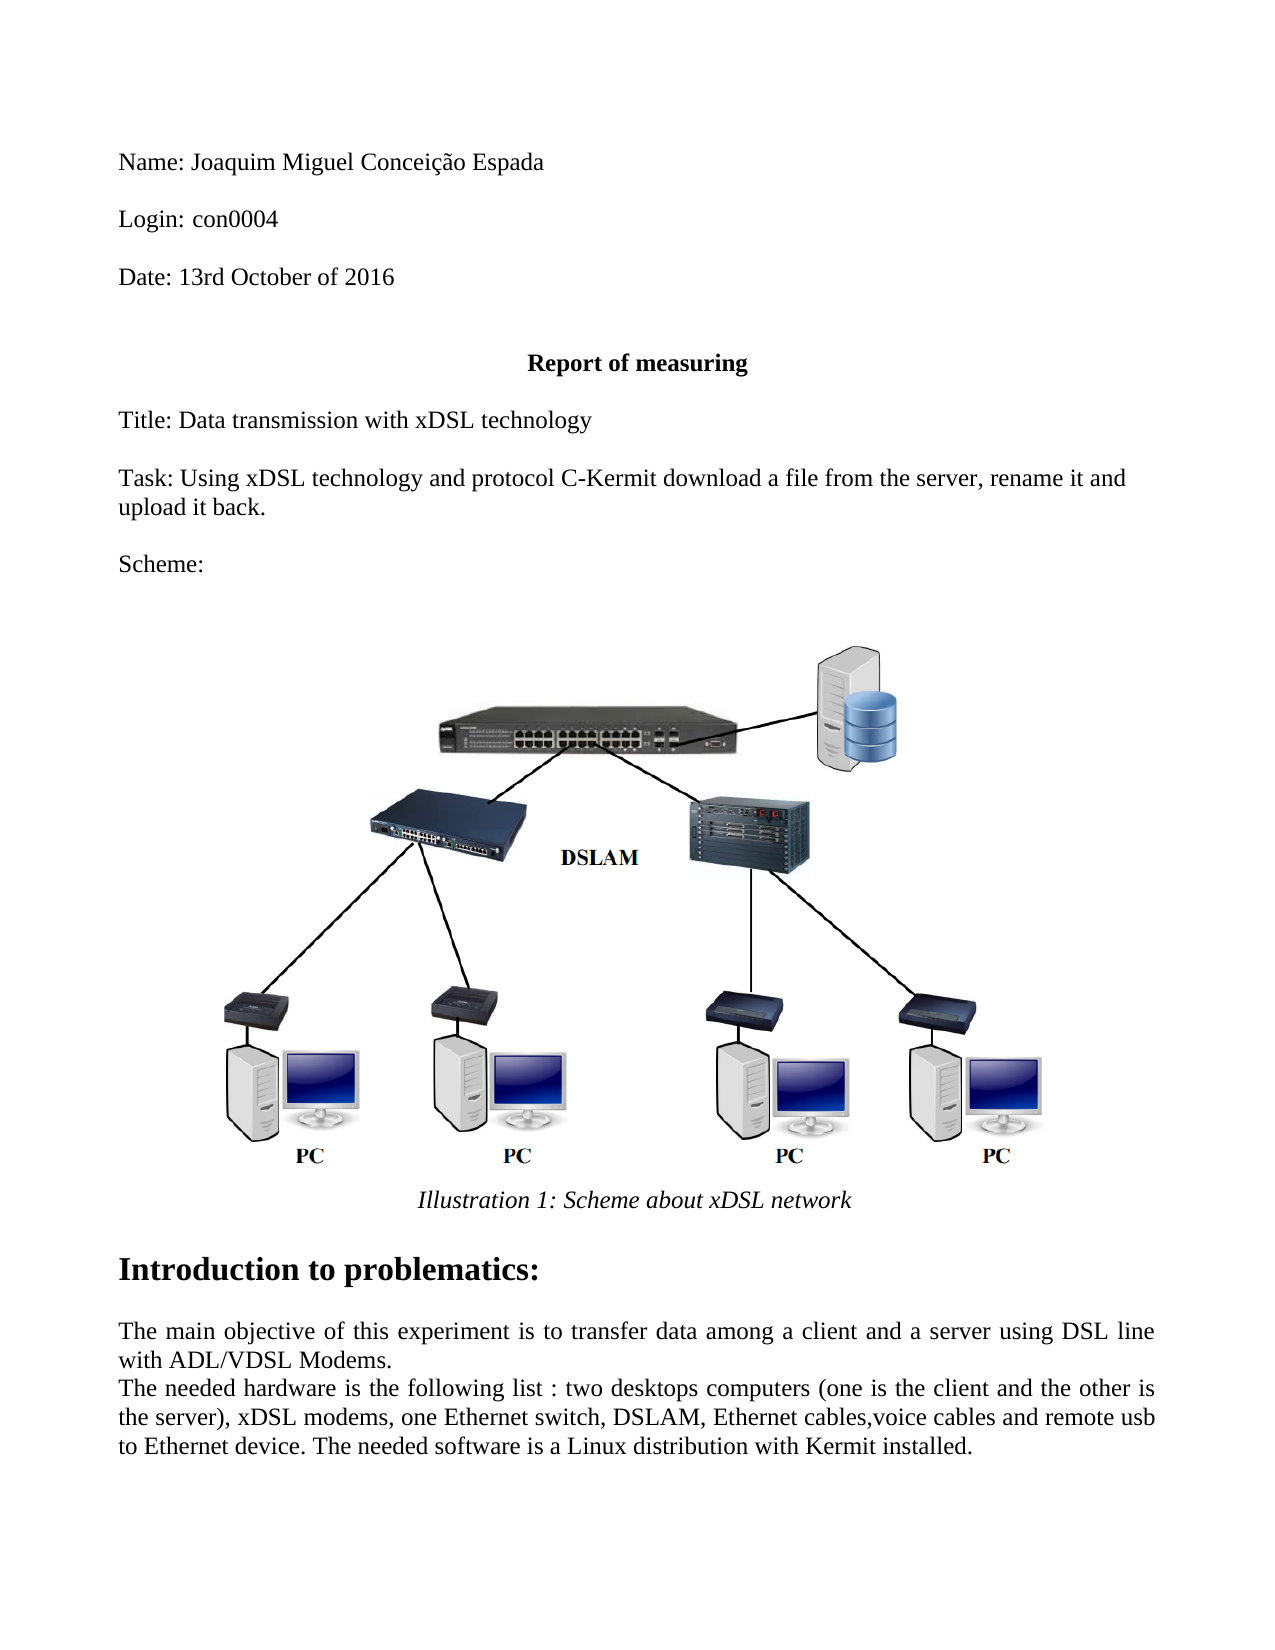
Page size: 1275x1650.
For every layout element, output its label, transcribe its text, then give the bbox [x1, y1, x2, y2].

text Name: Joaquim Miguel Conceição Espada [118, 147, 1157, 176]
text Login: con0004 [118, 204, 1157, 233]
text Report of measuring [118, 348, 1157, 377]
text Title: Data transmission with xDSL technology [118, 406, 1157, 434]
text The main objective of this experiment is to transfer data among a client and a server using DSL line with ADL/VDSL Modems. [118, 1316, 1157, 1373]
text The needed hardware is the following list : two desktops computers (one is the client and the other is the server), xDSL modems, one Ethernet switch, DSLAM, Ethernet cables,voice cables and remote usb to Ethernet device. The needed software is a Linux distribution with Kermit installed. [118, 1373, 1157, 1460]
text Task: Using xDSL technology and protocol C-Kermit download a file from the server, rename it and upload it back. [118, 463, 1157, 521]
text Introduction to problematics: [118, 1249, 1157, 1287]
text Scheme: [118, 549, 1157, 578]
text Illustration 1: Scheme about xDSL network [188, 619, 1087, 1214]
text Date: 13rd October of 2016 [118, 262, 1157, 291]
picture [224, 619, 1051, 1186]
